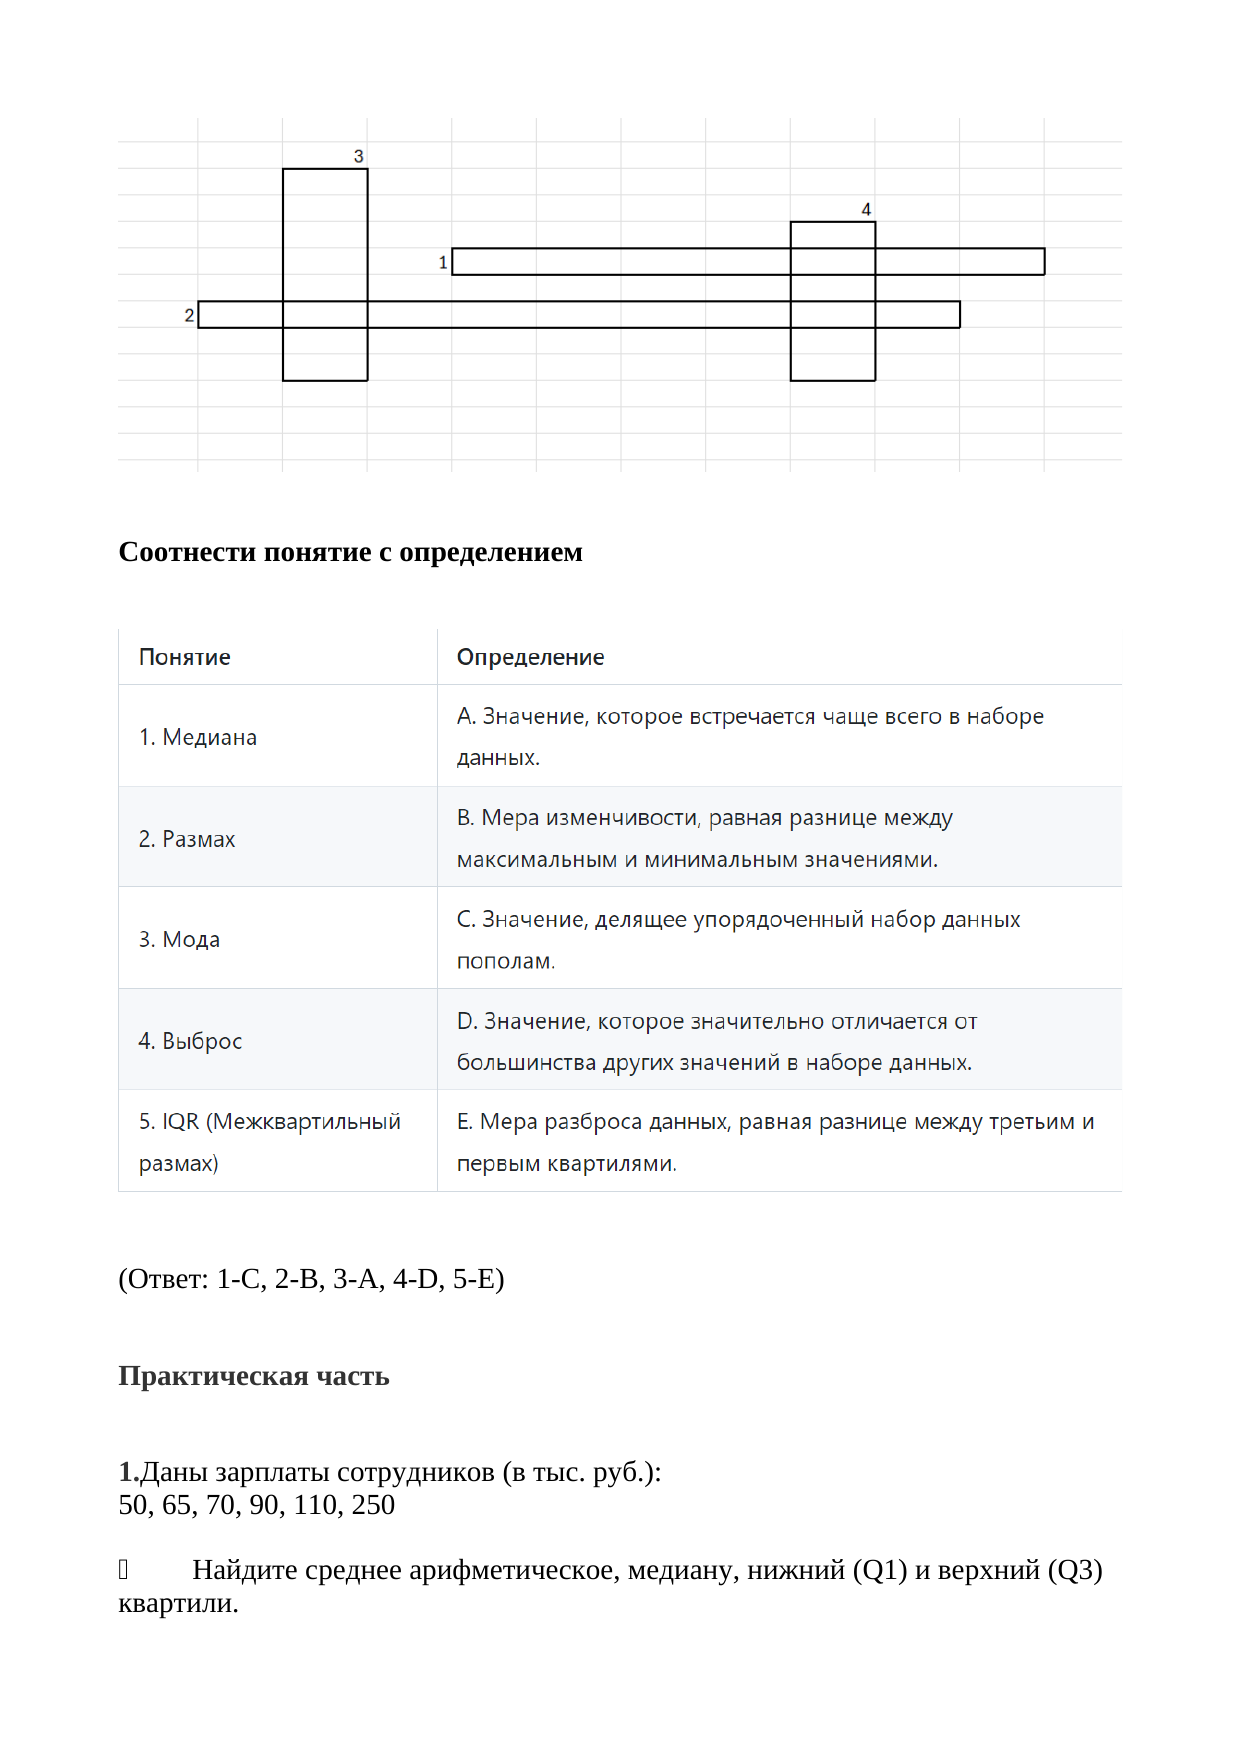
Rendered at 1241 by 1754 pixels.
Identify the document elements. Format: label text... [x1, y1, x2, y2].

list Найдите среднее арифметическое, медиану, нижний (Q1) и верхний (Q3) квартили. [118, 1552, 1122, 1619]
text Практическая часть [118, 1358, 1122, 1391]
text 1.Даны зарплаты сотрудников (в тыс. руб.): 50, 65, 70, 90, 110, 250 [118, 1454, 1122, 1521]
text (Ответ: 1-C, 2-B, 3-A, 4-D, 5-E) [118, 1262, 1122, 1295]
text Соотнести понятие с определением [118, 534, 1122, 567]
